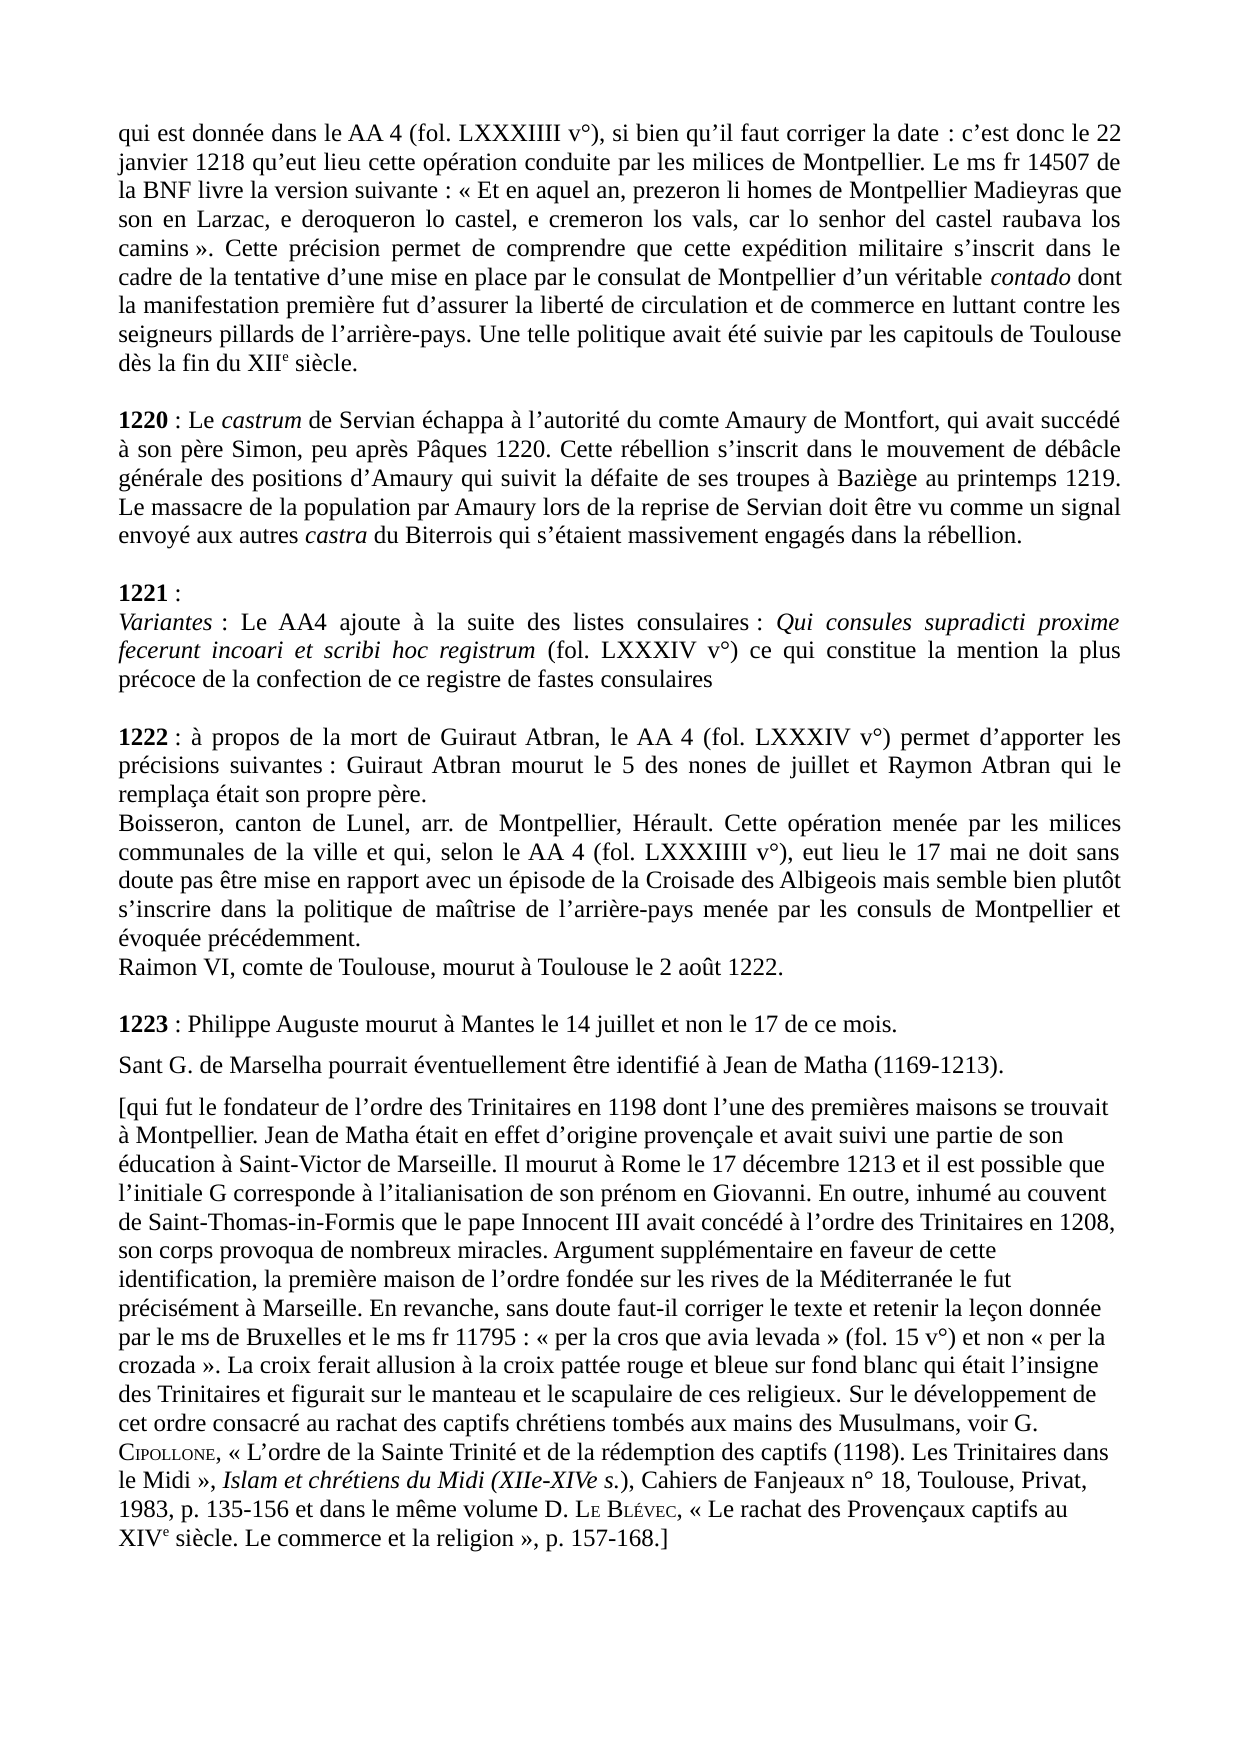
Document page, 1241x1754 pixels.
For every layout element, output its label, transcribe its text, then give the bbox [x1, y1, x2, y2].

text 1221 : [118, 578, 1122, 607]
text Boisseron, canton de Lunel, arr. de Montpellier, Hérault. Cette opération menée par les milices communales de la ville et qui, selon le AA 4 (fol. LXXXIIII v°), eut lieu le 17 mai ne doit sans doute pas être mise en rapport avec un épisode de la Croisade des Albigeois mais semble bien plutôt s’inscrire dans la politique de maîtrise de l’arrière-pays menée par les consuls de Montpellier et évoquée précédemment. [118, 808, 1122, 952]
text Sant G. de Marselha pourrait éventuellement être identifié à Jean de Matha (1169-1213). [118, 1051, 1122, 1079]
text qui est donnée dans le AA 4 (fol. LXXXIIII v°), si bien qu’il faut corriger la date : c’est donc le 22 janvier 1218 qu’eut lieu cette opération conduite par les milices de Montpellier. Le ms fr 14507 de la BNF livre la version suivante : « Et en aquel an, prezeron li homes de Montpellier Madieyras que son en Larzac, e deroqueron lo castel, e cremeron los vals, car lo senhor del castel raubava los camins ». Cette précision permet de comprendre que cette expédition militaire s’inscrit dans le cadre de la tentative d’une mise en place par le consulat de Montpellier d’un véritable contado dont la manifestation première fut d’assurer la liberté de circulation et de commerce en luttant contre les seigneurs pillards de l’arrière-pays. Une telle politique avait été suivie par les capitouls de Toulouse dès la fin du XIIe siècle. [118, 118, 1122, 377]
text 1223 : Philippe Auguste mourut à Mantes le 14 juillet et non le 17 de ce mois. [118, 1009, 1122, 1038]
text [qui fut le fondateur de l’ordre des Trinitaires en 1198 dont l’une des premières maisons se trouvait à Montpellier. Jean de Matha était en effet d’origine provençale et avait suivi une partie de son éducation à Saint-Victor de Marseille. Il mourut à Rome le 17 décembre 1213 et il est possible que l’initiale G corresponde à l’italianisation de son prénom en Giovanni. En outre, inhumé au couvent de Saint-Thomas-in-Formis que le pape Innocent III avait concédé à l’ordre des Trinitaires en 1208, son corps provoqua de nombreux miracles. Argument supplémentaire en faveur de cette identification, la première maison de l’ordre fondée sur les rives de la Méditerranée le fut précisément à Marseille. En revanche, sans doute faut-il corriger le texte et retenir la leçon donnée par le ms de Bruxelles et le ms fr 11795 : « per la cros que avia levada » (fol. 15 v°) et non « per la crozada ». La croix ferait allusion à la croix pattée rouge et bleue sur fond blanc qui était l’insigne des Trinitaires et figurait sur le manteau et le scapulaire de ces religieux. Sur le développement de cet ordre consacré au rachat des captifs chrétiens tombés aux mains des Musulmans, voir G. Cipollone, « L’ordre de la Sainte Trinité et de la rédemption des captifs (1198). Les Trinitaires dans le Midi », Islam et chrétiens du Midi (XIIe-XIVe s.), Cahiers de Fanjeaux n° 18, Toulouse, Privat, 1983, p. 135-156 et dans le même volume D. Le Blévec, « Le rachat des Provençaux captifs au XIVe siècle. Le commerce et la religion », p. 157-168.] [118, 1092, 1122, 1552]
text 1222 : à propos de la mort de Guiraut Atbran, le AA 4 (fol. LXXXIV v°) permet d’apporter les précisions suivantes : Guiraut Atbran mourut le 5 des nones de juillet et Raymon Atbran qui le remplaça était son propre père. [118, 722, 1122, 808]
text 1220 : Le castrum de Servian échappa à l’autorité du comte Amaury de Montfort, qui avait succédé à son père Simon, peu après Pâques 1220. Cette rébellion s’inscrit dans le mouvement de débâcle générale des positions d’Amaury qui suivit la défaite de ses troupes à Baziège au printemps 1219. Le massacre de la population par Amaury lors de la reprise de Servian doit être vu comme un signal envoyé aux autres castra du Biterrois qui s’étaient massivement engagés dans la rébellion. [118, 406, 1122, 549]
text Raimon VI, comte de Toulouse, mourut à Toulouse le 2 août 1222. [118, 952, 1122, 981]
text Variantes : Le AA4 ajoute à la suite des listes consulaires : Qui consules supradicti proxime fecerunt incoari et scribi hoc registrum (fol. LXXXIV v°) ce qui constitue la mention la plus précoce de la confection de ce registre de fastes consulaires [118, 607, 1122, 693]
